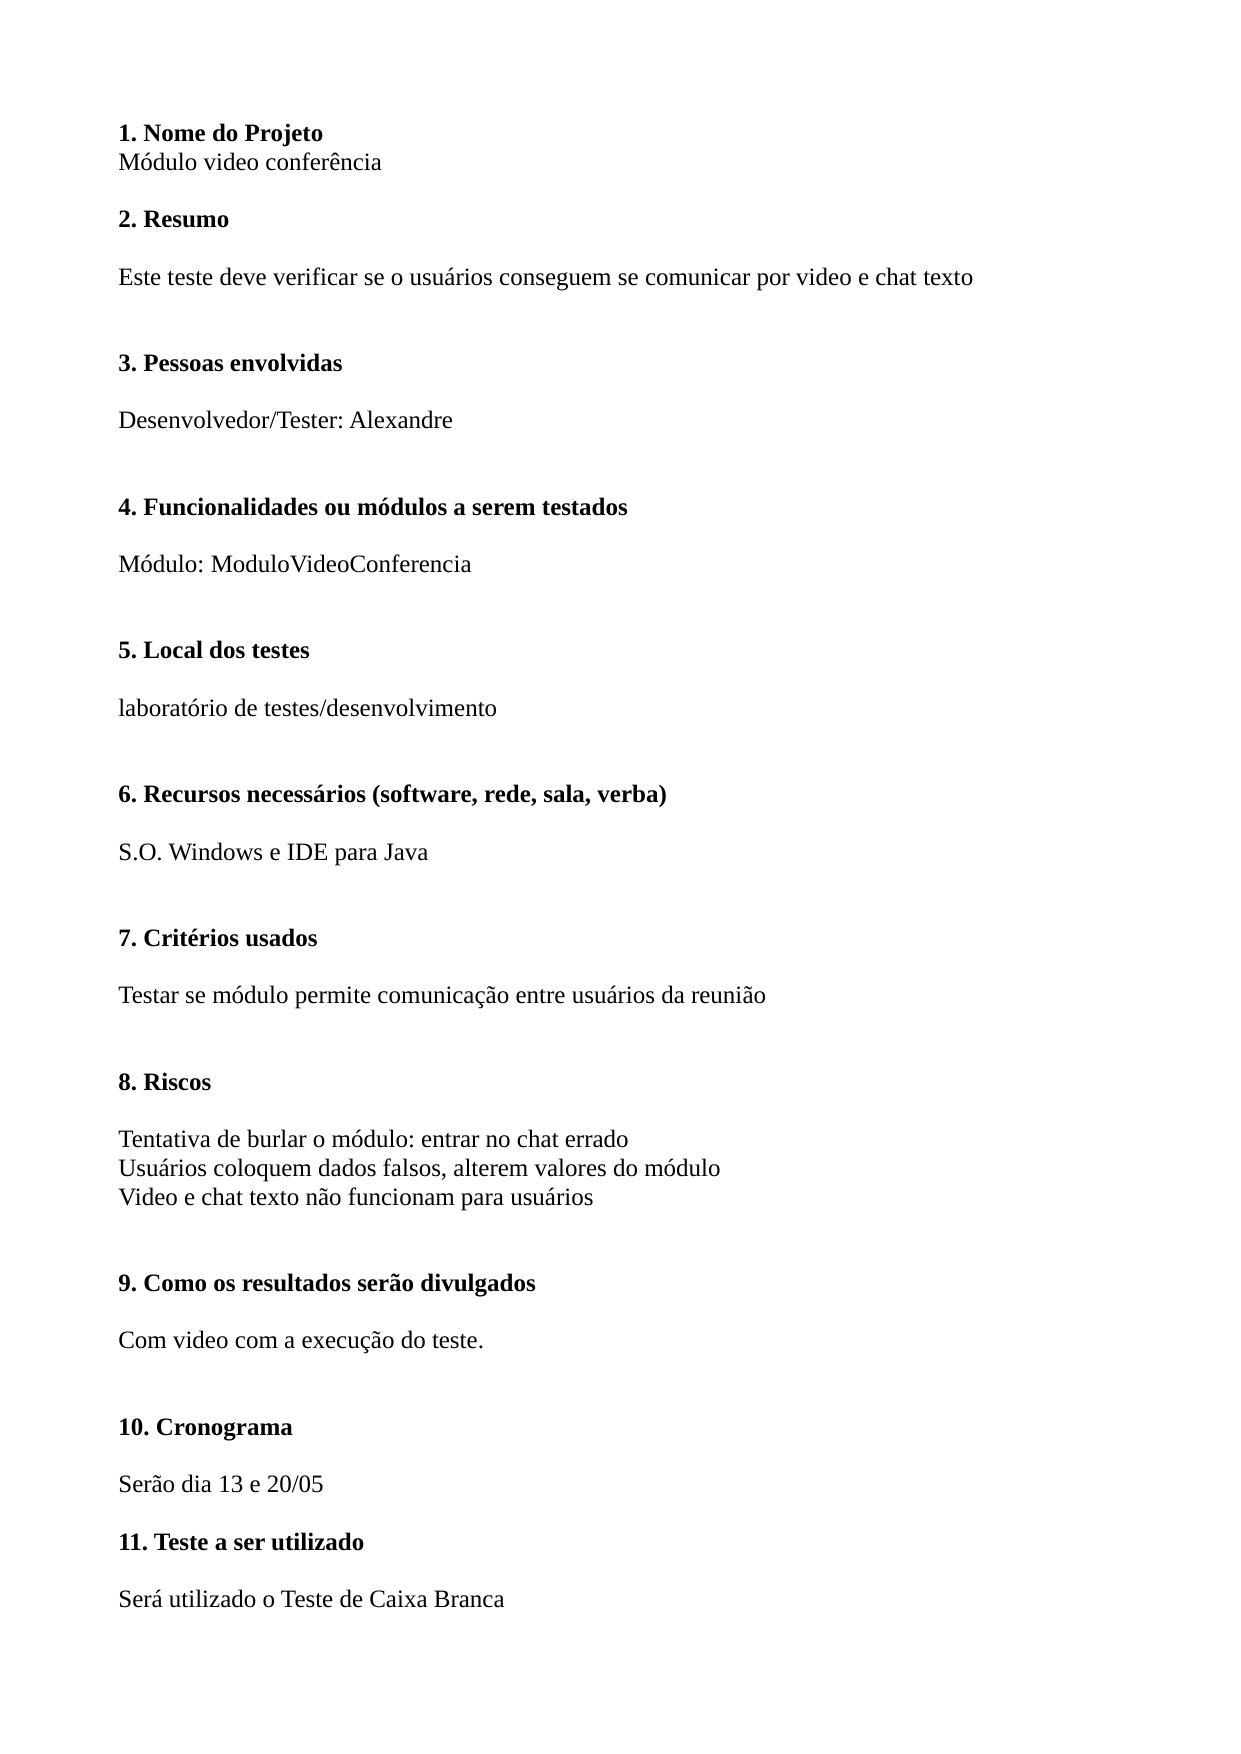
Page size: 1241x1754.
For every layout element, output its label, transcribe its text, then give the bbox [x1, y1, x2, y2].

text Módulo video conferência [118, 147, 1122, 176]
text Será utilizado o Teste de Caixa Branca [118, 1584, 1122, 1613]
text 7. Critérios usados [118, 923, 1122, 952]
text Tentativa de burlar o módulo: entrar no chat errado [118, 1124, 1122, 1153]
text Video e chat texto não funcionam para usuários [118, 1182, 1122, 1211]
text 6. Recursos necessários (software, rede, sala, verba) [118, 779, 1122, 808]
text 8. Riscos [118, 1067, 1122, 1096]
text laboratório de testes/desenvolvimento [118, 693, 1122, 722]
text 10. Cronograma [118, 1412, 1122, 1441]
text 3. Pessoas envolvidas [118, 348, 1122, 377]
text 11. Teste a ser utilizado [118, 1527, 1122, 1556]
text 5. Local dos testes [118, 636, 1122, 664]
text 2. Resumo [118, 204, 1122, 233]
text Com video com a execução do teste. [118, 1326, 1122, 1354]
text Este teste deve verificar se o usuários conseguem se comunicar por video e chat texto [118, 262, 1122, 291]
text Testar se módulo permite comunicação entre usuários da reunião [118, 981, 1122, 1009]
text Módulo: ModuloVideoConferencia [118, 549, 1122, 578]
text Serão dia 13 e 20/05 [118, 1469, 1122, 1498]
text 4. Funcionalidades ou módulos a serem testados [118, 492, 1122, 521]
text Desenvolvedor/Tester: Alexandre [118, 406, 1122, 434]
text 1. Nome do Projeto [118, 118, 1122, 147]
text Usuários coloquem dados falsos, alterem valores do módulo [118, 1153, 1122, 1182]
text 9. Como os resultados serão divulgados [118, 1268, 1122, 1297]
text S.O. Windows e IDE para Java [118, 837, 1122, 866]
